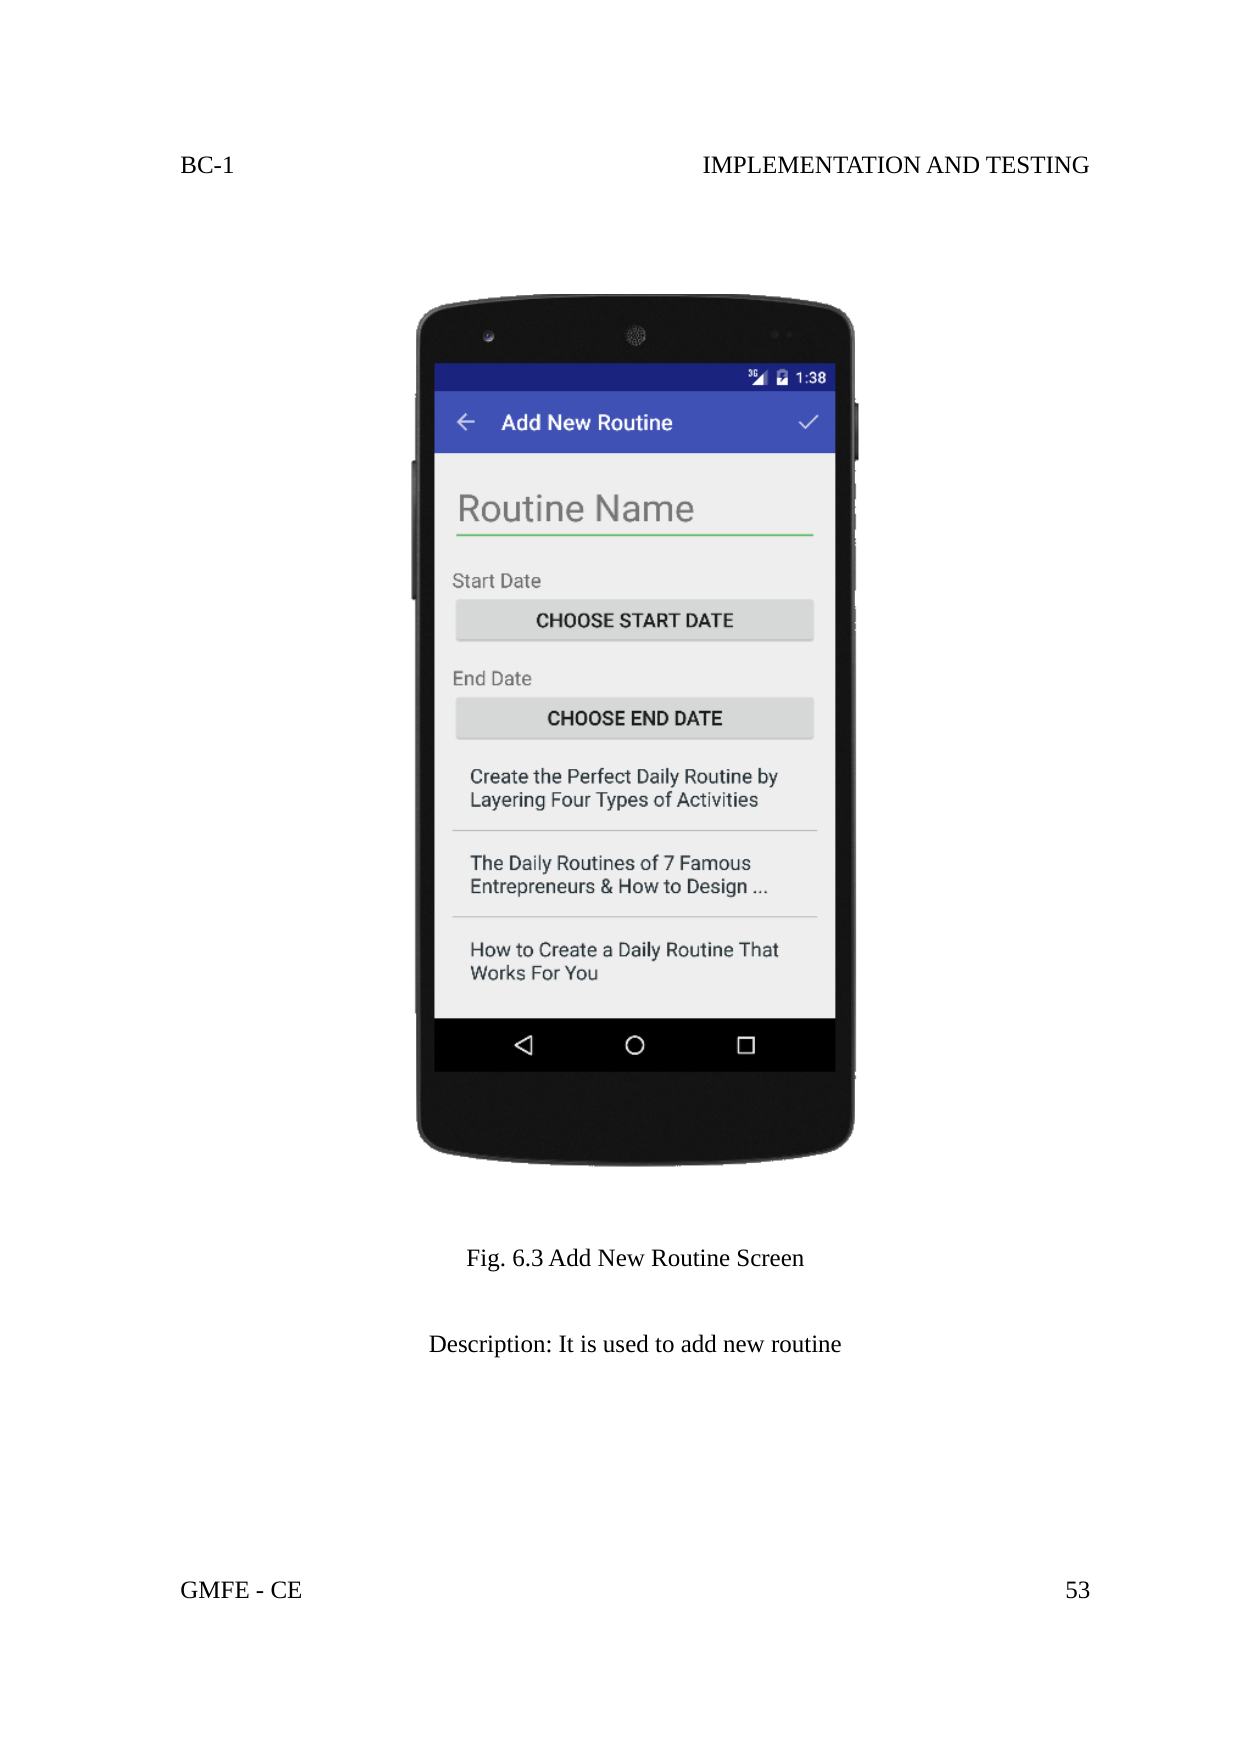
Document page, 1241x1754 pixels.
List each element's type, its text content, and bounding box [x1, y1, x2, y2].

picture [398, 294, 872, 1174]
text Fig. 6.3 Add New Routine Screen [180, 1243, 1090, 1272]
text Description: It is used to add new routine [180, 1329, 1090, 1358]
